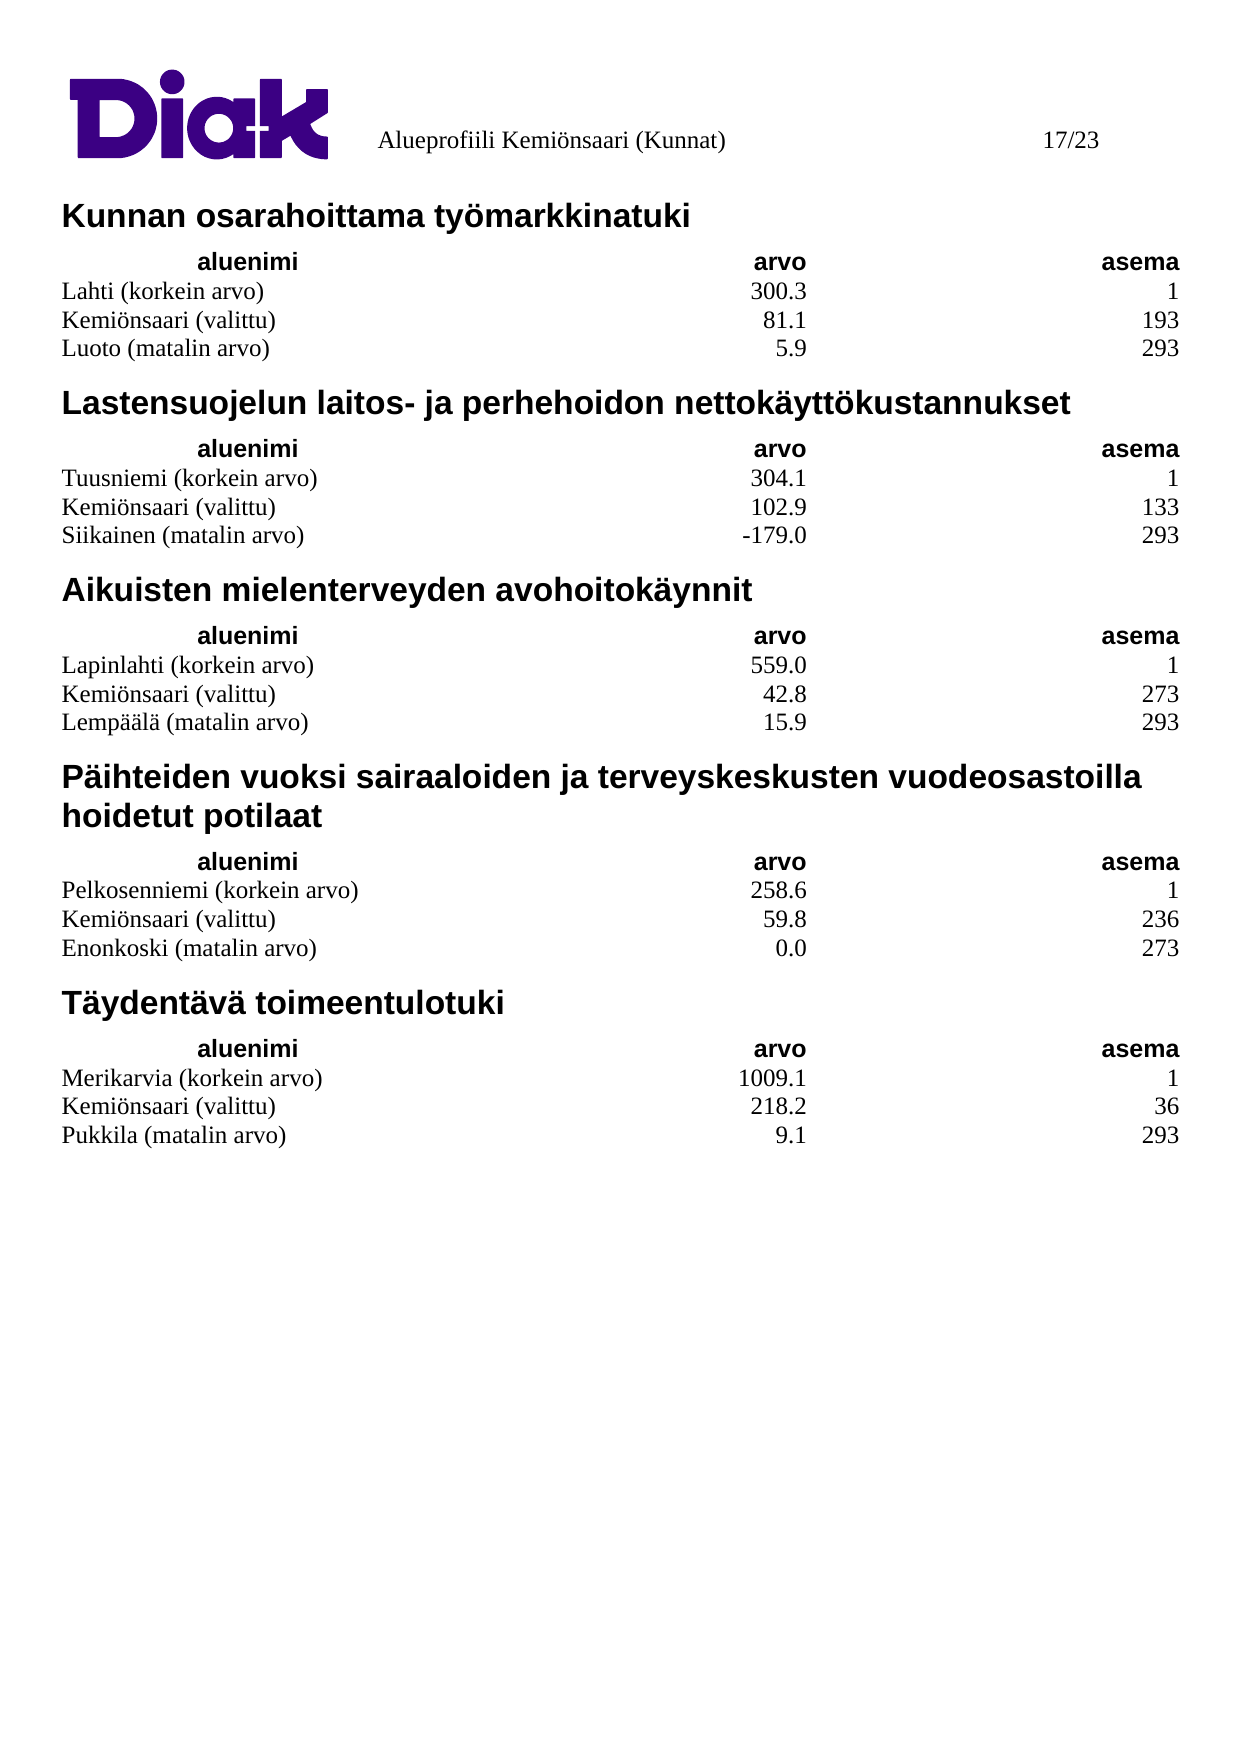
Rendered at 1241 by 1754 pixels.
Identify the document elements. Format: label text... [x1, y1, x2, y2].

table_header aluenimi [61, 847, 434, 876]
table_header arvo [434, 621, 806, 650]
table_header aluenimi [61, 434, 434, 463]
table_cell 559.0 [434, 650, 806, 679]
table_header asema [806, 434, 1179, 463]
table_header arvo [434, 847, 806, 876]
subtitle Lastensuojelun laitos- ja perhehoidon nettokäyttökustannukset [61, 383, 1179, 422]
table_cell 102.9 [434, 492, 806, 521]
table_cell Tuusniemi (korkein arvo) [61, 463, 434, 492]
table_cell Merikarvia (korkein arvo) [61, 1063, 434, 1091]
table_cell 193 [806, 305, 1179, 333]
table_cell Siikainen (matalin arvo) [61, 521, 434, 549]
table_cell 36 [806, 1091, 1179, 1120]
table_cell 293 [806, 1120, 1179, 1149]
table_cell 1 [806, 276, 1179, 305]
table_cell Kemiönsaari (valittu) [61, 1091, 434, 1120]
table_cell 1 [806, 463, 1179, 492]
table_cell 133 [806, 492, 1179, 521]
table_cell 59.8 [434, 904, 806, 933]
table_cell 293 [806, 708, 1179, 736]
table_cell Lempäälä (matalin arvo) [61, 708, 434, 736]
table_cell 273 [806, 679, 1179, 707]
subtitle Täydentävä toimeentulotuki [61, 983, 1179, 1021]
table_cell -179.0 [434, 521, 806, 549]
table_cell 1009.1 [434, 1063, 806, 1091]
table_cell 273 [806, 933, 1179, 962]
table_cell Enonkoski (matalin arvo) [61, 933, 434, 962]
table_cell 293 [806, 334, 1179, 362]
table_header asema [806, 1034, 1179, 1063]
table_cell 1 [806, 650, 1179, 679]
table_header arvo [434, 247, 806, 276]
table_header aluenimi [61, 247, 434, 276]
table_cell 1 [806, 1063, 1179, 1091]
table_header arvo [434, 434, 806, 463]
table_header asema [806, 247, 1179, 276]
table_header arvo [434, 1034, 806, 1063]
table_cell Kemiönsaari (valittu) [61, 904, 434, 933]
table_cell 81.1 [434, 305, 806, 333]
table_cell 218.2 [434, 1091, 806, 1120]
subtitle Päihteiden vuoksi sairaaloiden ja terveyskeskusten vuodeosastoilla hoidetut potilaat [61, 757, 1179, 834]
table_cell 5.9 [434, 334, 806, 362]
table_cell 42.8 [434, 679, 806, 707]
table_cell 300.3 [434, 276, 806, 305]
table_header asema [806, 847, 1179, 876]
table_header aluenimi [61, 621, 434, 650]
table_cell 1 [806, 876, 1179, 904]
table_cell 15.9 [434, 708, 806, 736]
table_cell Pukkila (matalin arvo) [61, 1120, 434, 1149]
table_cell Lapinlahti (korkein arvo) [61, 650, 434, 679]
table_header aluenimi [61, 1034, 434, 1063]
table_cell Pelkosenniemi (korkein arvo) [61, 876, 434, 904]
table_cell 236 [806, 904, 1179, 933]
table_cell 258.6 [434, 876, 806, 904]
table_cell 9.1 [434, 1120, 806, 1149]
table_cell Kemiönsaari (valittu) [61, 305, 434, 333]
table_cell 304.1 [434, 463, 806, 492]
table_cell Kemiönsaari (valittu) [61, 679, 434, 707]
table_cell Kemiönsaari (valittu) [61, 492, 434, 521]
subtitle Kunnan osarahoittama työmarkkinatuki [61, 196, 1179, 235]
table_cell 293 [806, 521, 1179, 549]
table_cell Luoto (matalin arvo) [61, 334, 434, 362]
table_cell Lahti (korkein arvo) [61, 276, 434, 305]
table_header asema [806, 621, 1179, 650]
subtitle Aikuisten mielenterveyden avohoitokäynnit [61, 570, 1179, 609]
table_cell 0.0 [434, 933, 806, 962]
